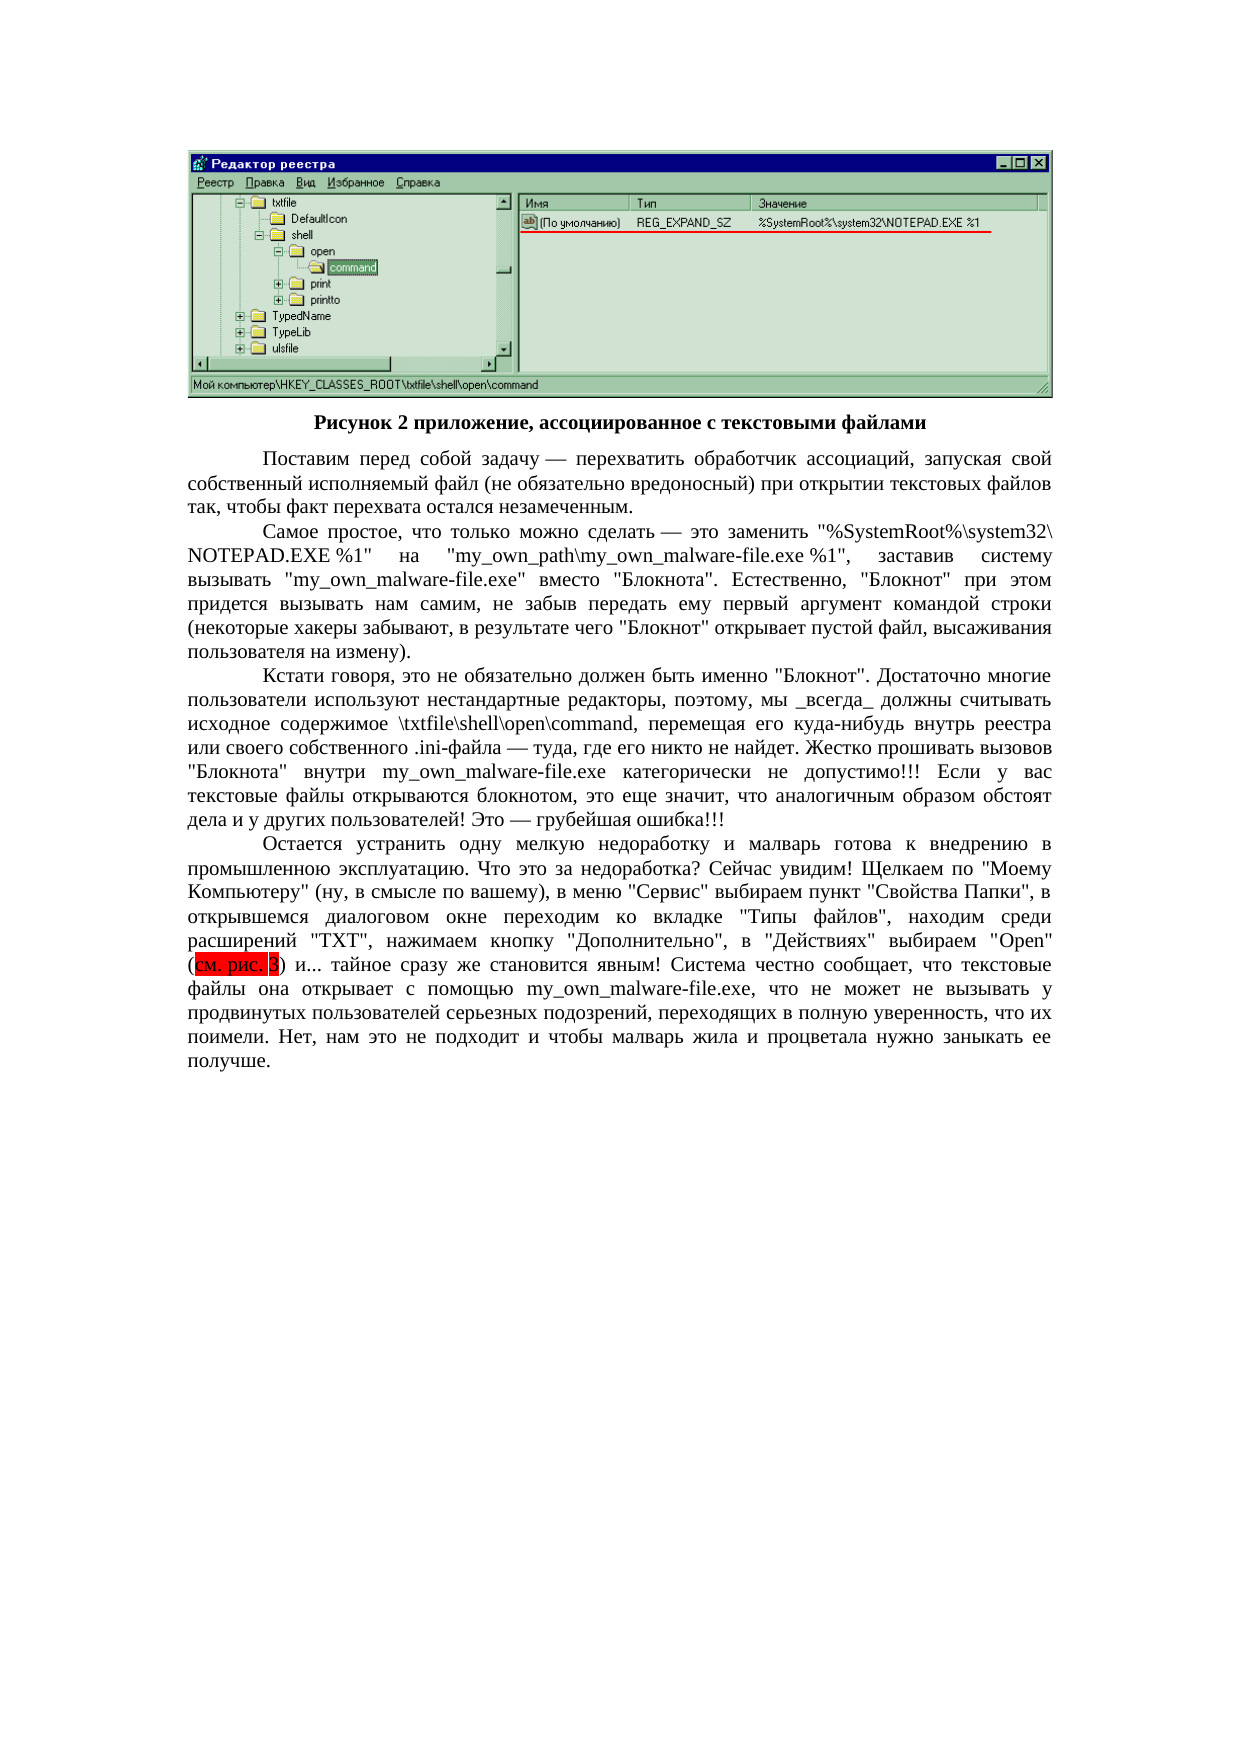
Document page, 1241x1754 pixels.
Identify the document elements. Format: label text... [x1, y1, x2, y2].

text Рисунок 2 приложение, ассоциированное с текстовыми файлами [187, 410, 1053, 434]
text Поставим перед собой задачу — перехватить обработчик ассоциаций, запуская свой собственный исполняемый файл (не обязательно вредоносный) при открытии текстовых файлов так, чтобы факт перехвата остался незамеченным. [187, 446, 1053, 518]
text Самое простое, что только можно сделать — это заменить "%SystemRoot%\system32\NOTEPAD.EXE %1" на "my_own_path\my_own_malware-file.exe %1", заставив систему вызывать "my_own_malware-file.exe" вместо "Блокнота". Естественно, "Блокнот" при этом придется вызывать нам самим, не забыв передать ему первый аргумент командой строки (некоторые хакеры забывают, в результате чего "Блокнот" открывает пустой файл, высаживания пользователя на измену). [187, 518, 1053, 663]
text Остается устранить одну мелкую недоработку и малварь готова к внедрению в промышленною эксплуатацию. Что это за недоработка? Сейчас увидим! Щелкаем по "Моему Компьютеру" (ну, в смысле по вашему), в меню "Сервис" выбираем пункт "Свойства Папки", в открывшемся диалоговом окне переходим ко вкладке "Типы файлов", находим среди расширений "TXT", нажимаем кнопку "Дополнительно", в "Действиях" выбираем "Open" (см. рис. 3) и... тайное сразу же становится явным! Система честно сообщает, что текстовые файлы она открывает с помощью my_own_malware-file.exe, что не может не вызывать у продвинутых пользователей серьезных подозрений, переходящих в полную уверенность, что их поимели. Нет, нам это не подходит и чтобы малварь жила и процветала нужно заныкать ее получше. [187, 831, 1053, 1072]
text Кстати говоря, это не обязательно должен быть именно "Блокнот". Достаточно многие пользователи используют нестандартные редакторы, поэтому, мы _всегда_ должны считывать исходное содержимое \txtfile\shell\open\command, перемещая его куда-нибудь внутрь реестра или своего собственного .ini-файла — туда, где его никто не найдет. Жестко прошивать вызовов "Блокнота" внутри my_own_malware-file.exe категорически не допустимо!!! Если у вас текстовые файлы открываются блокнотом, это еще значит, что аналогичным образом обстоят дела и у других пользователей! Это — грубейшая ошибка!!! [187, 663, 1053, 831]
picture [187, 150, 1053, 398]
